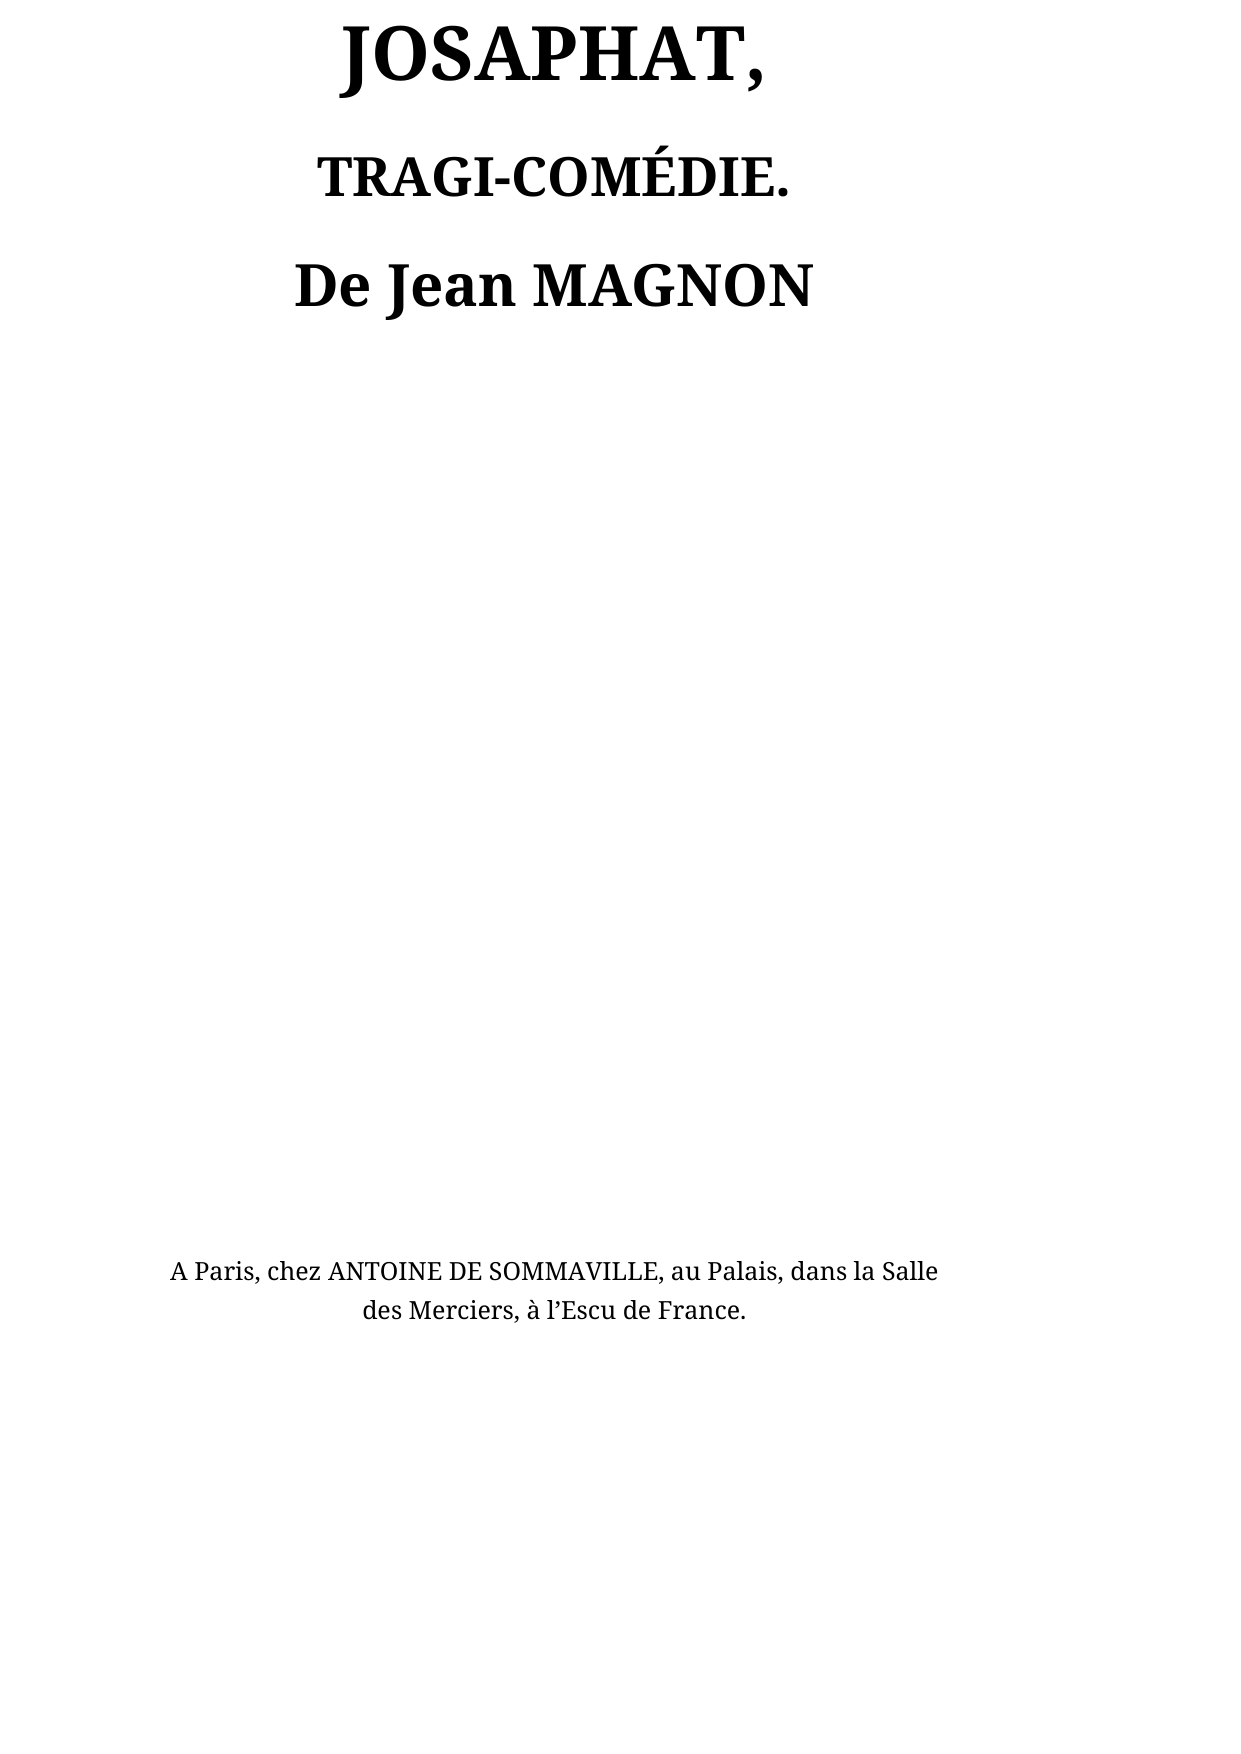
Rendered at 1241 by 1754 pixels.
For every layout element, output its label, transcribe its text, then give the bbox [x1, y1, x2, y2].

title JOSAPHAT, [148, 0, 961, 102]
title De Jean MAGNON [148, 244, 961, 323]
text A Paris, chez ANTOINE DE SOMMAVILLE, au Palais, dans la Salle des Merciers, à l’Escu de France. [148, 1254, 961, 1327]
title TRAGI-COMÉDIE. [148, 138, 961, 212]
